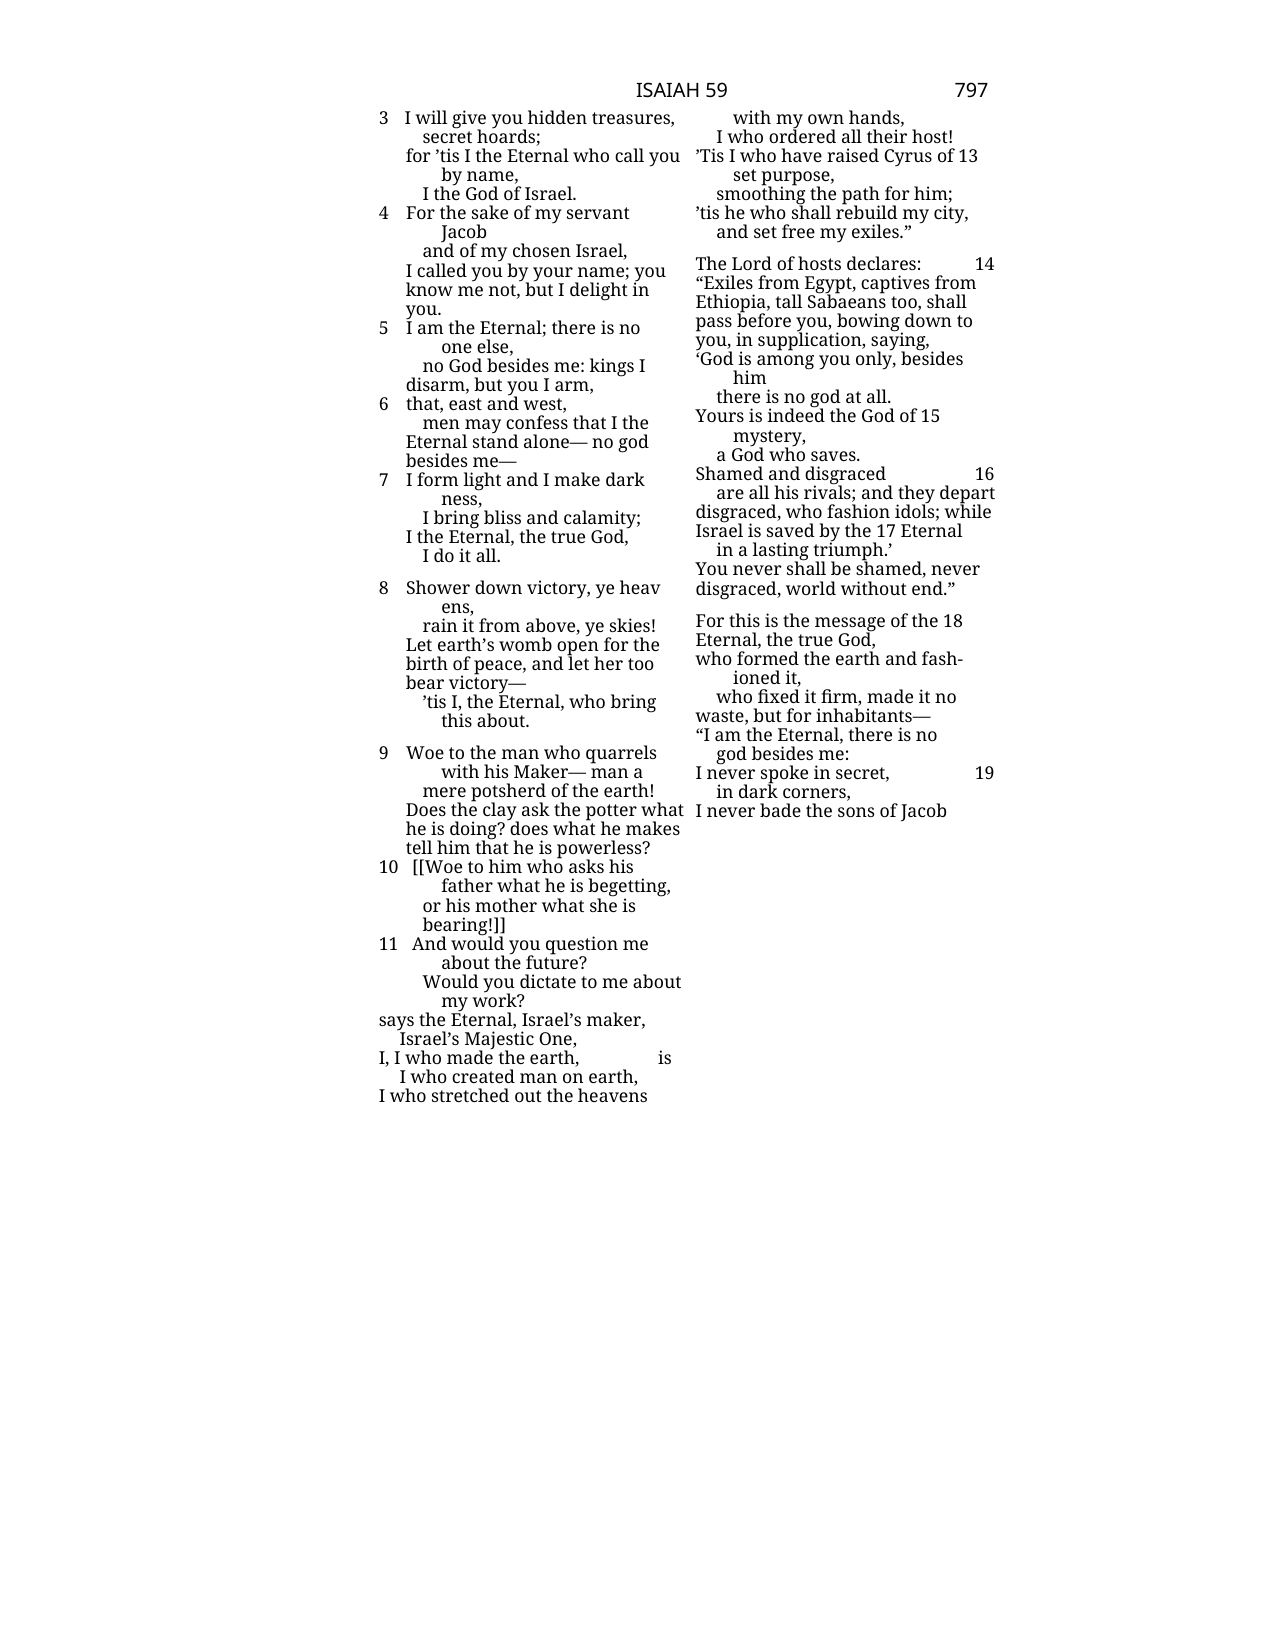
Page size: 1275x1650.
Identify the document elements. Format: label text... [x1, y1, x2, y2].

text there is no god at all. [695, 389, 1002, 408]
text The Lord of hosts declares: 14 [695, 255, 1002, 274]
text father what he is begetting, or his mother what she is bearing!]] [422, 878, 685, 935]
text Does the clay ask the potter what he is doing? does what he makes tell him that he is powerless? [406, 801, 685, 859]
text secret hoards; [422, 128, 685, 147]
text about the future? [422, 954, 685, 973]
text no God besides me: kings I disarm, but you I arm, [406, 357, 685, 395]
text a God who saves. [695, 446, 1002, 465]
list And would you question me [378, 935, 685, 954]
text Jacob [422, 224, 685, 243]
list Shower down victory, ye heav­ [378, 579, 685, 598]
text I who ordered all their host! [695, 128, 1002, 147]
text I never spoke in secret, 19 [695, 764, 1002, 784]
text with his Maker— man a mere potsherd of the earth! [422, 763, 685, 801]
text “I am the Eternal, there is no god besides me: [695, 726, 943, 764]
text “Exiles from Egypt, captives from Ethiopia, tall Sabaeans too, shall pass before you, bowing down to you, in supplication, saying, [695, 274, 1002, 351]
text for ’tis I the Eternal who call you by name, [406, 147, 685, 186]
text ness, [422, 491, 685, 509]
text ‘God is among you only, be­sides him [695, 351, 1002, 389]
text and of my chosen Israel, [422, 243, 685, 262]
text I do it all. [422, 548, 685, 567]
text rain it from above, ye skies! Let earth’s womb open for the birth of peace, and let her too bear victory— [406, 617, 685, 694]
text are all his rivals; and they depart disgraced, who fashion idols; while Israel is saved by the 17 Eternal [695, 484, 1002, 541]
text I who created man on earth, [378, 1068, 685, 1087]
list I am the Eternal; there is no [378, 319, 685, 338]
text I the Eternal, the true God, [406, 529, 685, 548]
text ’tis I, the Eternal, who bring this about. [422, 694, 685, 732]
list that, east and west, [378, 395, 685, 414]
text I, I who made the earth, is [378, 1049, 685, 1068]
text I who stretched out the heavens [378, 1087, 685, 1106]
text ’tis he who shall rebuild my city, [695, 204, 1002, 224]
text For this is the message of the 18 Eternal, the true God, [695, 612, 1002, 650]
text one else, [422, 338, 685, 357]
text ’Tis I who have raised Cyrus of 13 set purpose, [695, 147, 1002, 186]
text in dark corners, [695, 784, 1002, 803]
text I never bade the sons of Jacob [695, 803, 1002, 822]
text who fixed it firm, made it no waste, but for inhabitants— [695, 688, 1002, 726]
text ens, [422, 598, 685, 617]
text Shamed and disgraced 16 [695, 465, 1002, 484]
text with my own hands, [695, 109, 1002, 128]
text I called you by your name; you know me not, but I de­light in you. [406, 262, 685, 319]
text I bring bliss and calamity; [422, 509, 685, 529]
text and set free my exiles.” [695, 224, 1002, 243]
text who formed the earth and fash­ioned it, [695, 650, 1002, 688]
list For the sake of my servant [378, 204, 685, 224]
text I the God of Israel. [422, 186, 685, 204]
text Would you dictate to me about my work? [422, 973, 685, 1011]
text smoothing the path for him; [695, 186, 1002, 204]
text mystery, [733, 427, 1002, 446]
text You never shall be shamed, never disgraced, world without end.” [695, 560, 1002, 599]
text Yours is indeed the God of 15 [695, 408, 1002, 427]
text men may confess that I the Eternal stand alone— no god besides me— [406, 414, 685, 471]
list [[Woe to him who asks his [378, 859, 685, 878]
text in a lasting triumph.’ [695, 541, 1002, 560]
text says the Eternal, Israel’s maker, Israel’s Majestic One, [378, 1011, 685, 1049]
list I form light and I make dark­ [378, 471, 685, 491]
list I will give you hidden treasures, [378, 109, 685, 128]
list Woe to the man who quarrels [378, 744, 685, 763]
